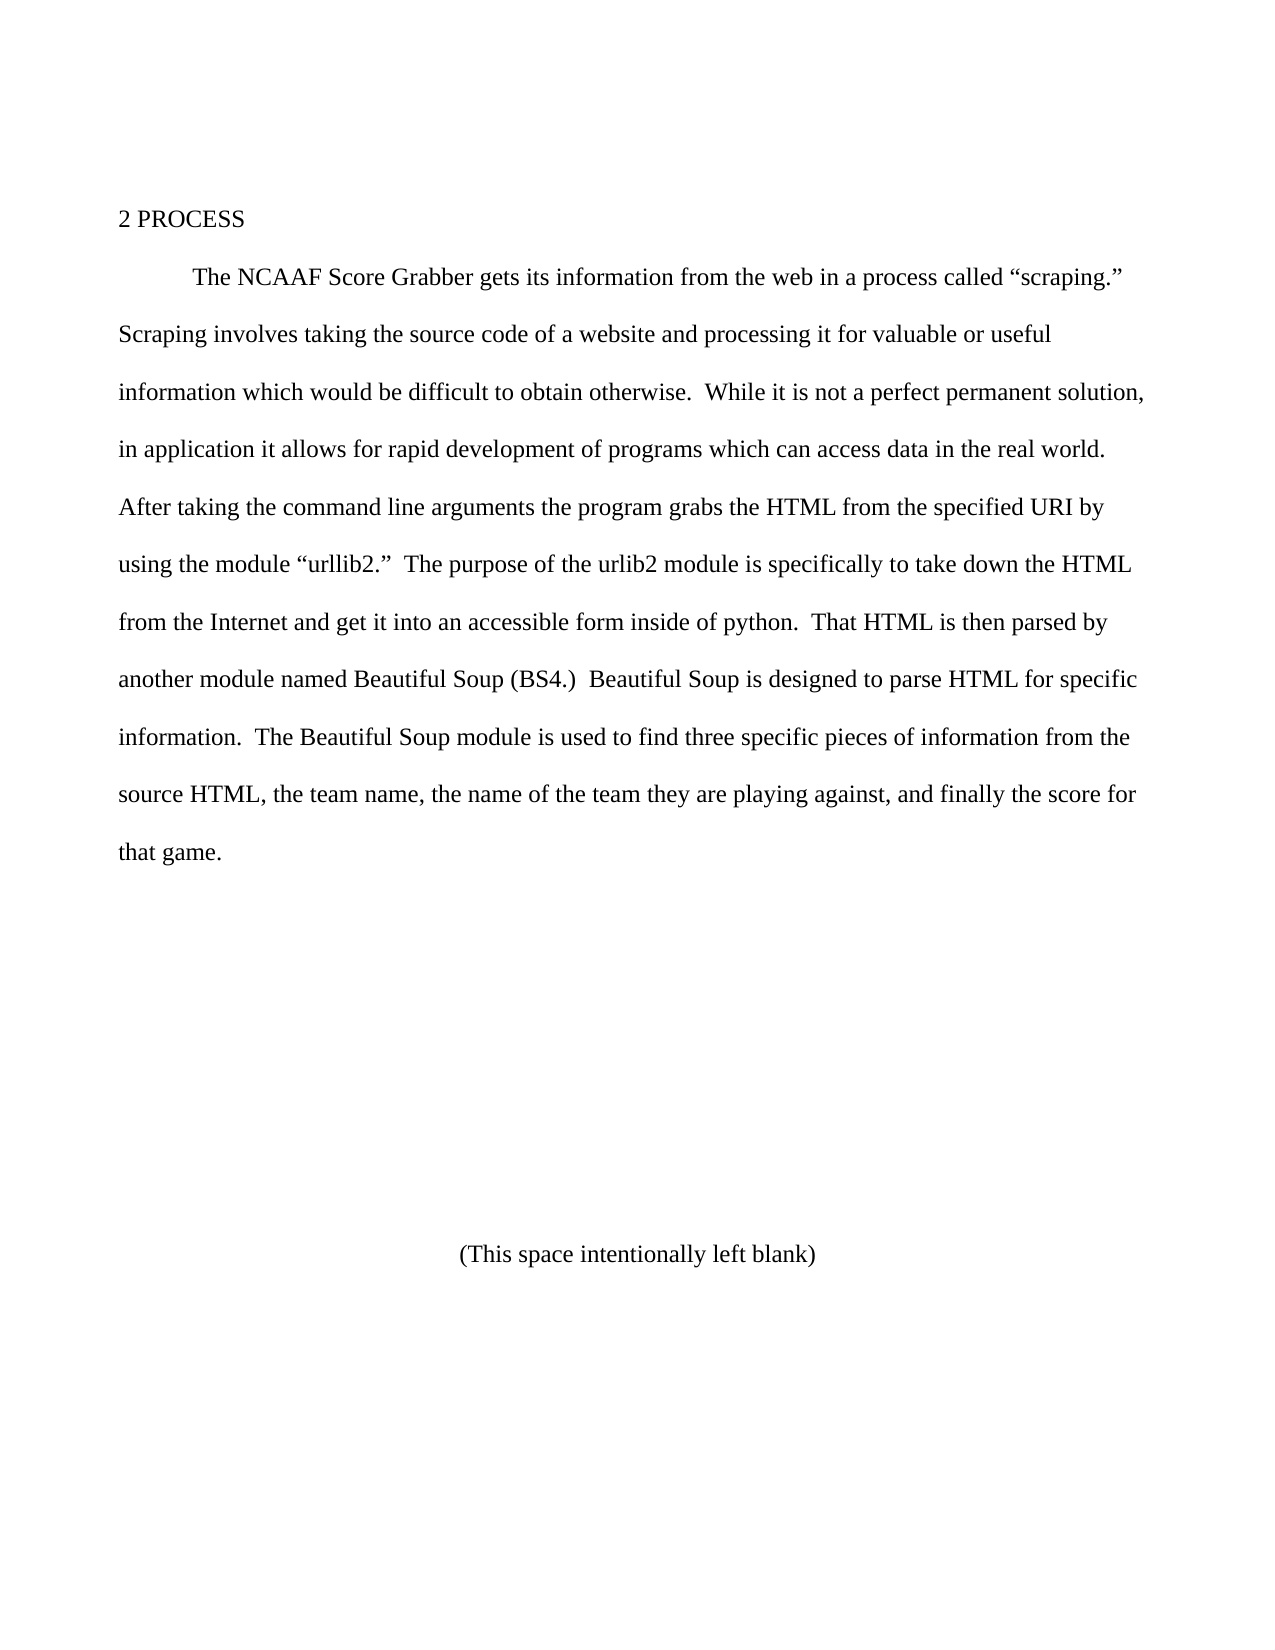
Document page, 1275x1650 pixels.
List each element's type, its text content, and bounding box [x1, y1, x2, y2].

text (This space intentionally left blank) [118, 1239, 1157, 1268]
text The NCAAF Score Grabber gets its information from the web in a process called “scraping.” Scraping involves taking the source code of a website and processing it for valuable or useful information which would be difficult to obtain otherwise. While it is not a perfect permanent solution, in application it allows for rapid development of programs which can access data in the real world. After taking the command line arguments the program grabs the HTML from the specified URI by using the module “urllib2.” The purpose of the urlib2 module is specifically to take down the HTML from the Internet and get it into an accessible form inside of python. That HTML is then parsed by another module named Beautiful Soup (BS4.) Beautiful Soup is designed to parse HTML for specific information. The Beautiful Soup module is used to find three specific pieces of information from the source HTML, the team name, the name of the team they are playing against, and finally the score for that game. [118, 262, 1157, 866]
text 2 PROCESS [118, 204, 1157, 233]
